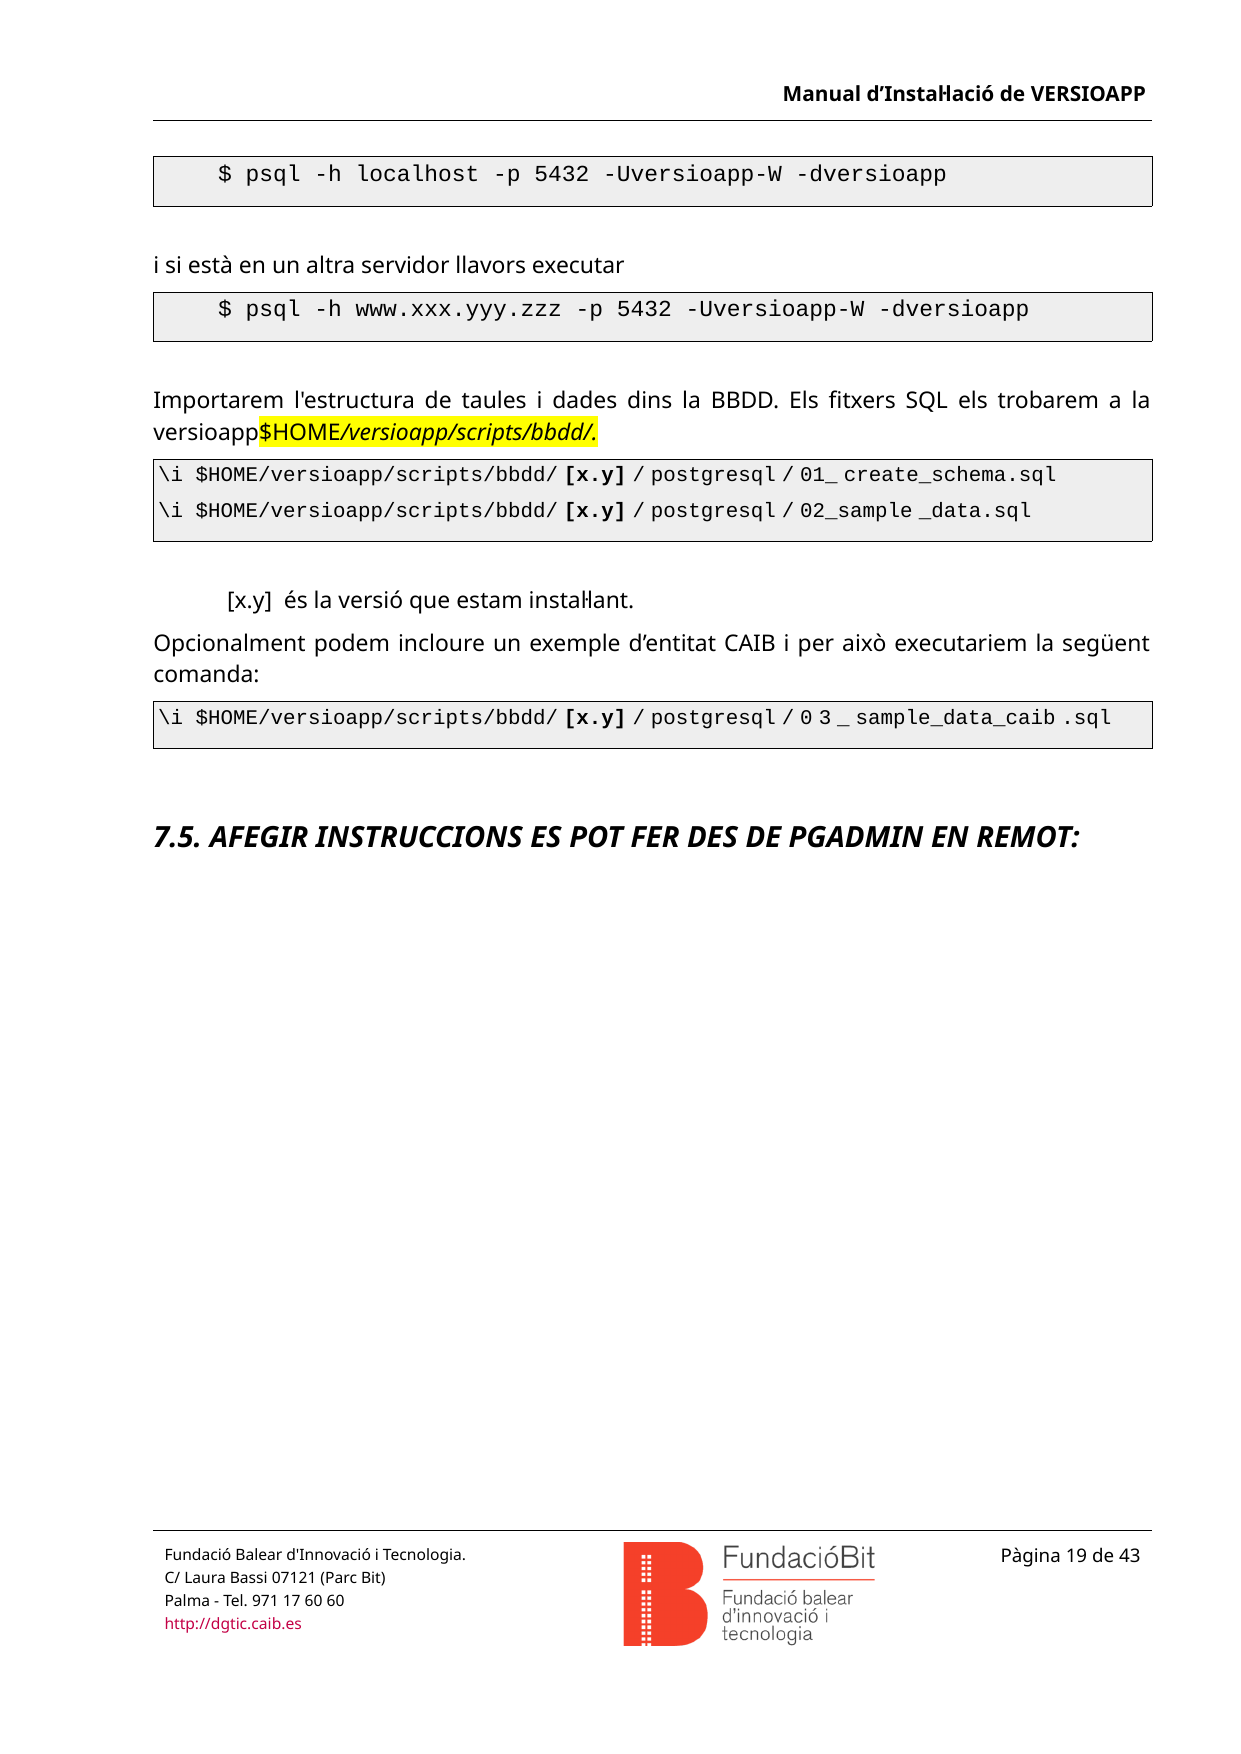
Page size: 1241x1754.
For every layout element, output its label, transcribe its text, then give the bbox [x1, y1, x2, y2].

text Importarem l'estructura de taules i dades dins la BBDD. Els fitxers SQL els trobarem a la versioapp$HOME/versioapp/scripts/bbdd/. [153, 384, 1152, 447]
table_header $ psql -h www.xxx.yyy.zzz -p 5432 -Uversioapp-W -dversioapp [154, 293, 1152, 341]
text [x.y] és la versió que estam instal·lant. [153, 584, 1152, 615]
subtitle AFEGIR INSTRUCCIONS ES POT FER DES DE PGADMIN EN REMOT: [153, 816, 1152, 856]
table_header \i $HOME/versioapp/scripts/bbdd/ [x.y] / postgresql / 0 3 _ sample_data_caib .sql [154, 702, 1152, 748]
text Opcionalment podem incloure un exemple d’entitat CAIB i per això executariem la següent comanda: [153, 627, 1152, 689]
picture [623, 1542, 875, 1646]
table_header \i $HOME/versioapp/scripts/bbdd/ [x.y] / postgresql / 01_ create_schema.sql \i $HOME/versioapp/scripts/bbdd/ [x.y] / postgresql / 02_sample _data.sql [154, 460, 1152, 541]
table_header $ psql -h localhost -p 5432 -Uversioapp-W -dversioapp [154, 157, 1152, 206]
text i si està en un altra servidor llavors executar [153, 249, 1152, 280]
